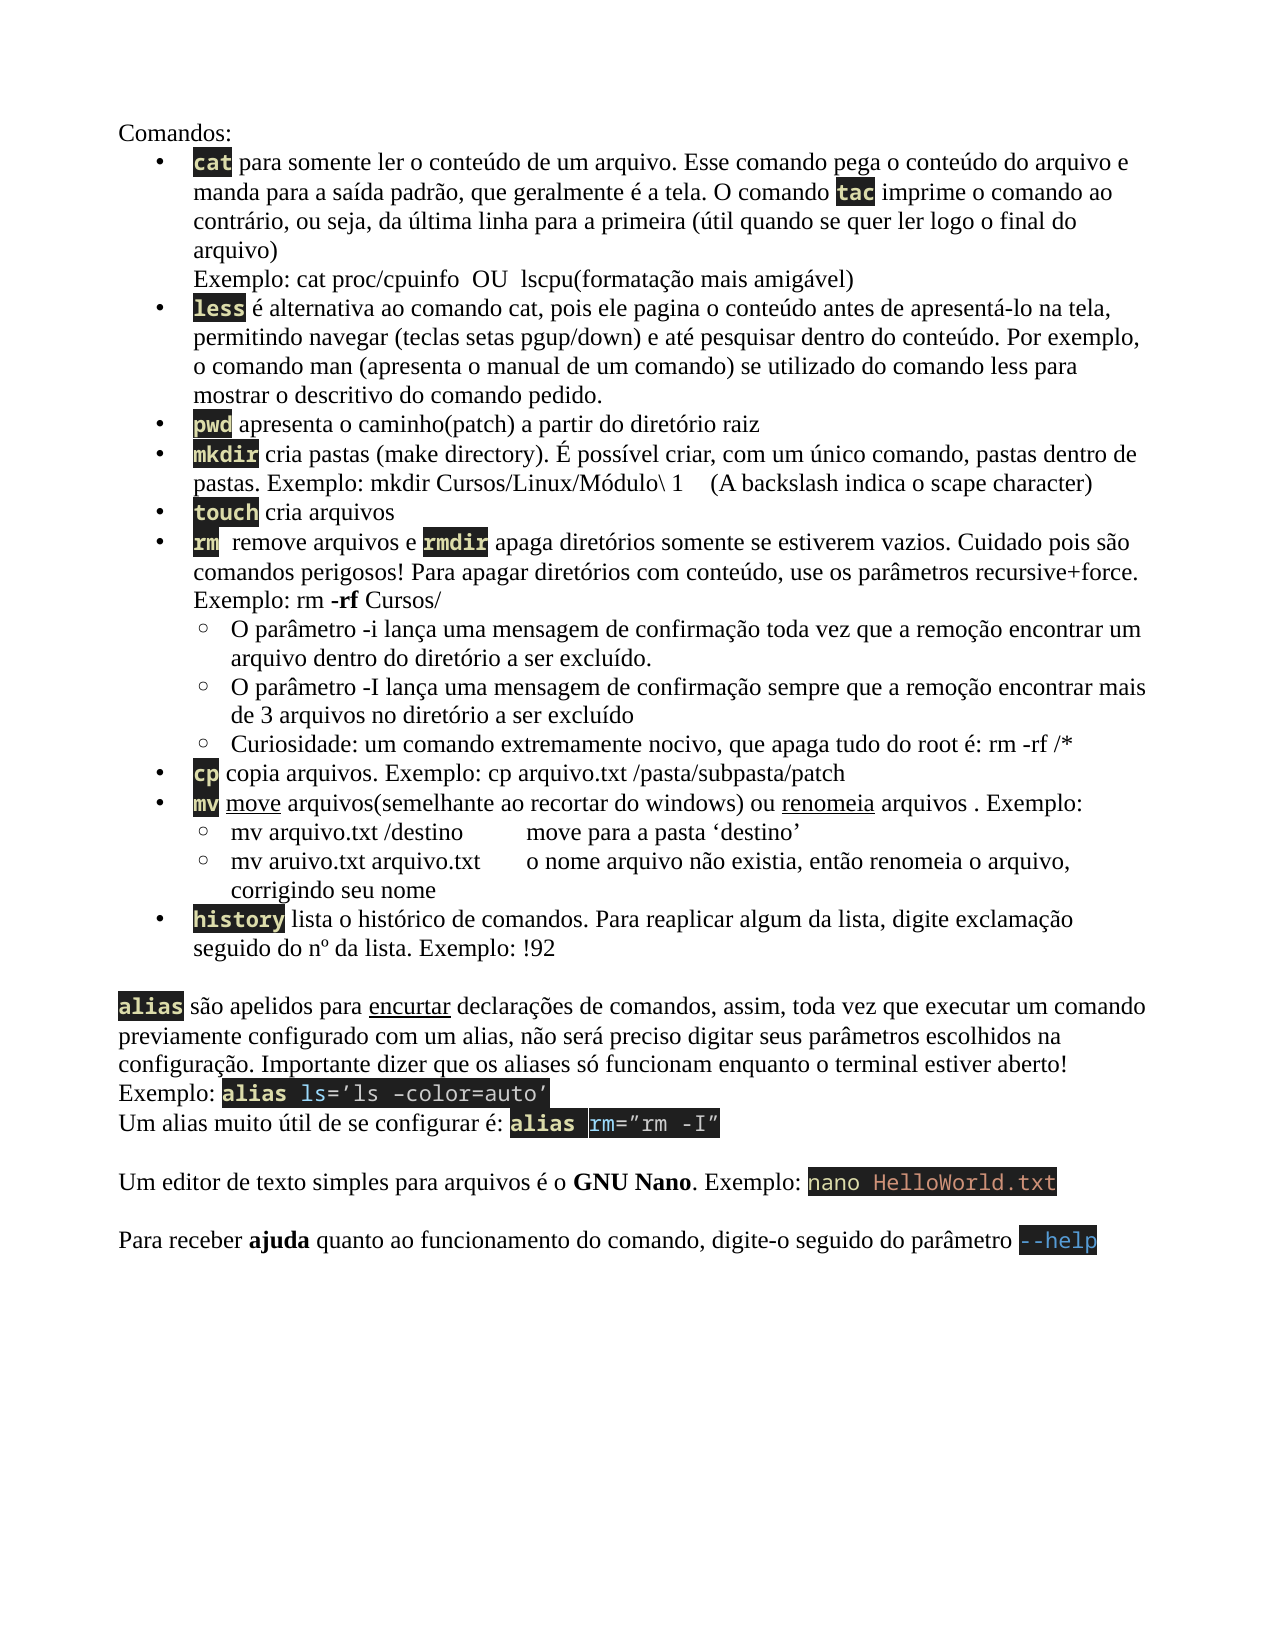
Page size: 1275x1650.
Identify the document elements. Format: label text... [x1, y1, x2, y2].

text Um alias muito útil de se configurar é: alias rm=”rm -I” [118, 1108, 1157, 1138]
list touch cria arquivos [156, 497, 1157, 527]
list Curiosidade: um comando extremamente nocivo, que apaga tudo do root é: rm -rf /* [193, 729, 1157, 758]
list O parâmetro -I lança uma mensagem de confirmação sempre que a remoção encontrar mais de 3 arquivos no diretório a ser excluído [193, 672, 1157, 729]
list cp copia arquivos. Exemplo: cp arquivo.txt /pasta/subpasta/patch [156, 758, 1157, 788]
list pwd apresenta o caminho(patch) a partir do diretório raiz [156, 409, 1157, 438]
list cat para somente ler o conteúdo de um arquivo. Esse comando pega o conteúdo do arquivo e manda para a saída padrão, que geralmente é a tela. O comando tac imprime o comando ao contrário, ou seja, da última linha para a primeira (útil quando se quer ler logo o final do arquivo) Exemplo: cat proc/cpuinfo OU lscpu(formatação mais amigável) [156, 147, 1157, 293]
list mv move arquivos(semelhante ao recortar do windows) ou renomeia arquivos . Exemplo: [156, 788, 1157, 817]
list history lista o histórico de comandos. Para reaplicar algum da lista, digite exclamação seguido do nº da lista. Exemplo: !92 [156, 904, 1157, 962]
text Para receber ajuda quanto ao funcionamento do comando, digite-o seguido do parâmetro --help [118, 1225, 1157, 1255]
list less é alternativa ao comando cat, pois ele pagina o conteúdo antes de apresentá-lo na tela, permitindo navegar (teclas setas pgup/down) e até pesquisar dentro do conteúdo. Por exemplo, o comando man (apresenta o manual de um comando) se utilizado do comando less para mostrar o descritivo do comando pedido. [156, 293, 1157, 409]
list mv aruivo.txt arquivo.txt o nome arquivo não existia, então renomeia o arquivo, corrigindo seu nome [193, 846, 1157, 904]
text Um editor de texto simples para arquivos é o GNU Nano. Exemplo: nano HelloWorld.txt [118, 1167, 1157, 1196]
list O parâmetro -i lança uma mensagem de confirmação toda vez que a remoção encontrar um arquivo dentro do diretório a ser excluído. [193, 614, 1157, 672]
list rm remove arquivos e rmdir apaga diretórios somente se estiverem vazios. Cuidado pois são comandos perigosos! Para apagar diretórios com conteúdo, use os parâmetros recursive+force. Exemplo: rm -rf Cursos/ [156, 527, 1157, 614]
text alias são apelidos para encurtar declarações de comandos, assim, toda vez que executar um comando previamente configurado com um alias, não será preciso digitar seus parâmetros escolhidos na configuração. Importante dizer que os aliases só funcionam enquanto o terminal estiver aberto! Exemplo: alias ls=’ls –color=auto’ [118, 991, 1157, 1108]
text Comandos: [118, 118, 1157, 147]
list mkdir cria pastas (make directory). É possível criar, com um único comando, pastas dentro de pastas. Exemplo: mkdir Cursos/Linux/Módulo\ 1 (A backslash indica o scape character) [156, 438, 1157, 497]
list mv arquivo.txt /destino move para a pasta ‘destino’ [193, 817, 1157, 846]
